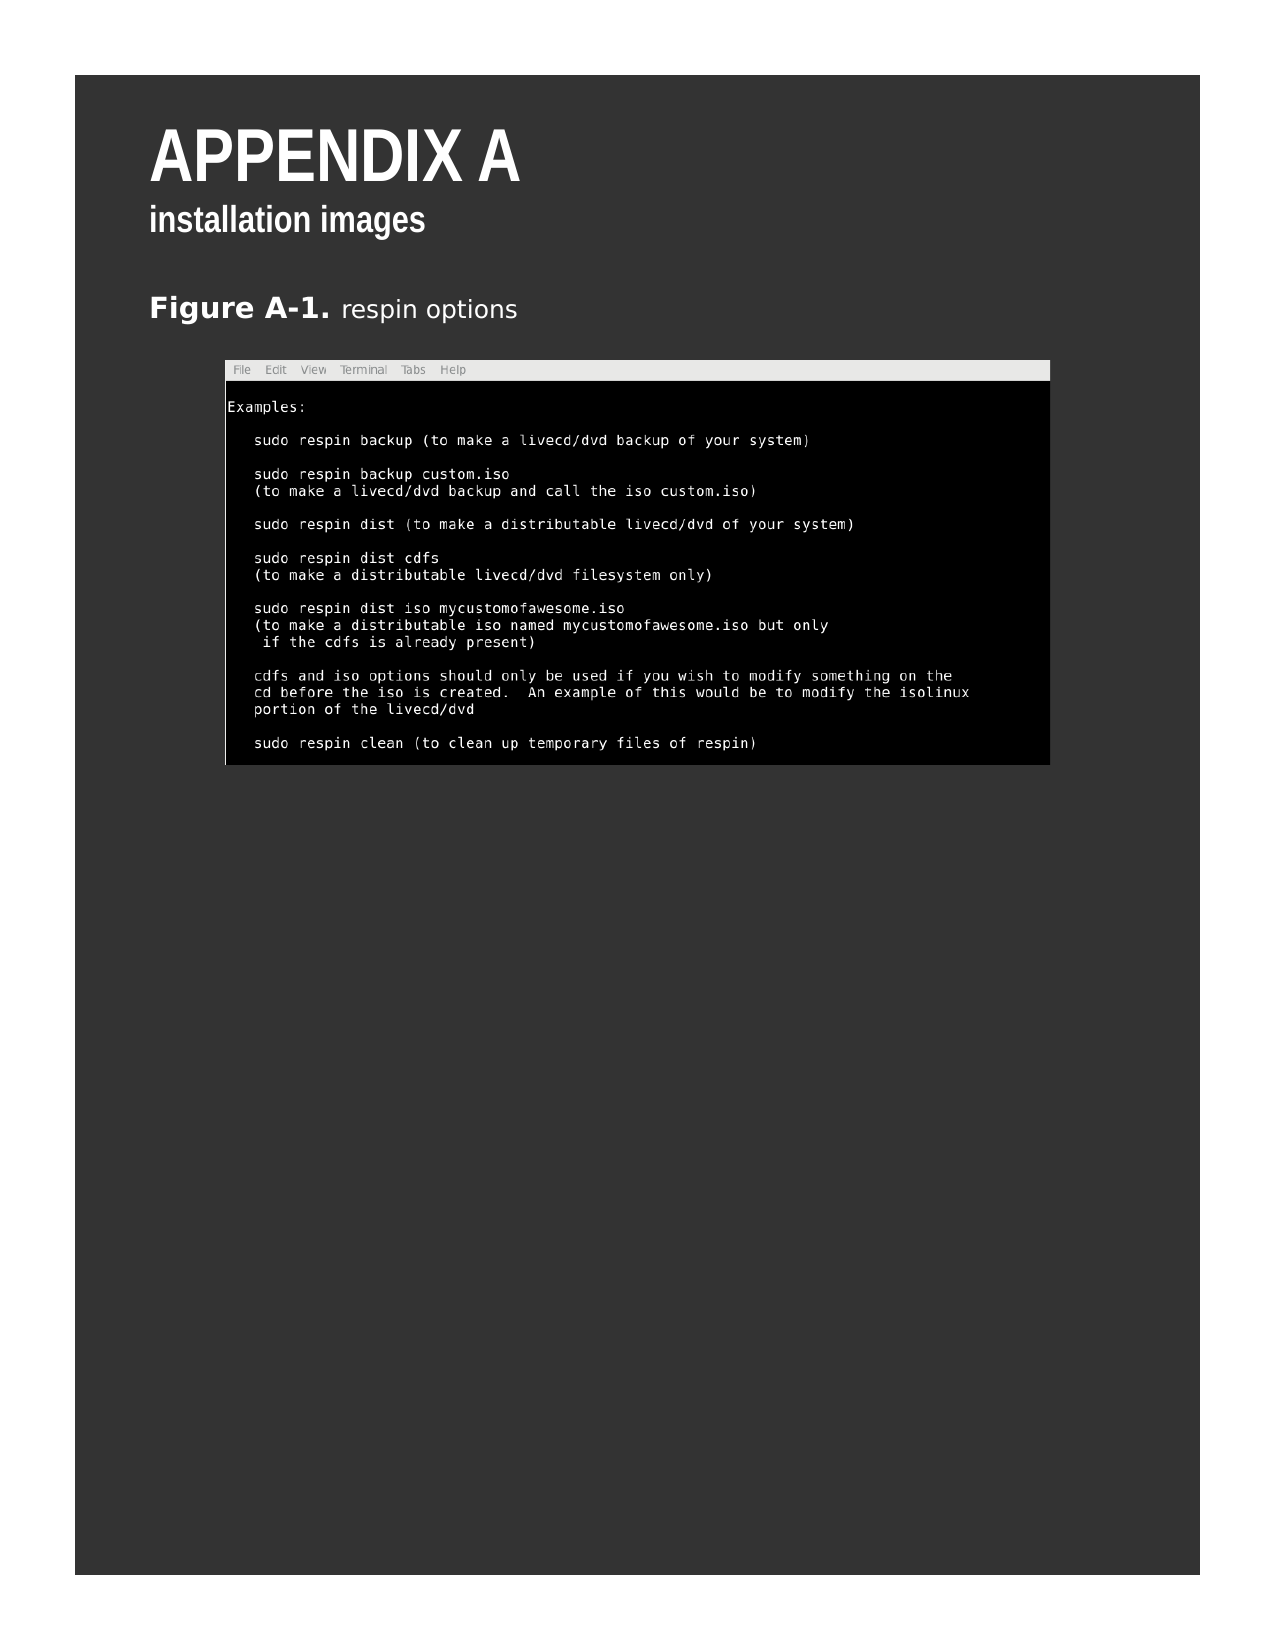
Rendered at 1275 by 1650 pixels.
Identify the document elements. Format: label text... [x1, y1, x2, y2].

text APPENDIX A [75, 111, 1200, 197]
text Figure A-1. respin options [75, 283, 1200, 326]
picture [225, 360, 1050, 765]
text installation images [75, 197, 1200, 240]
